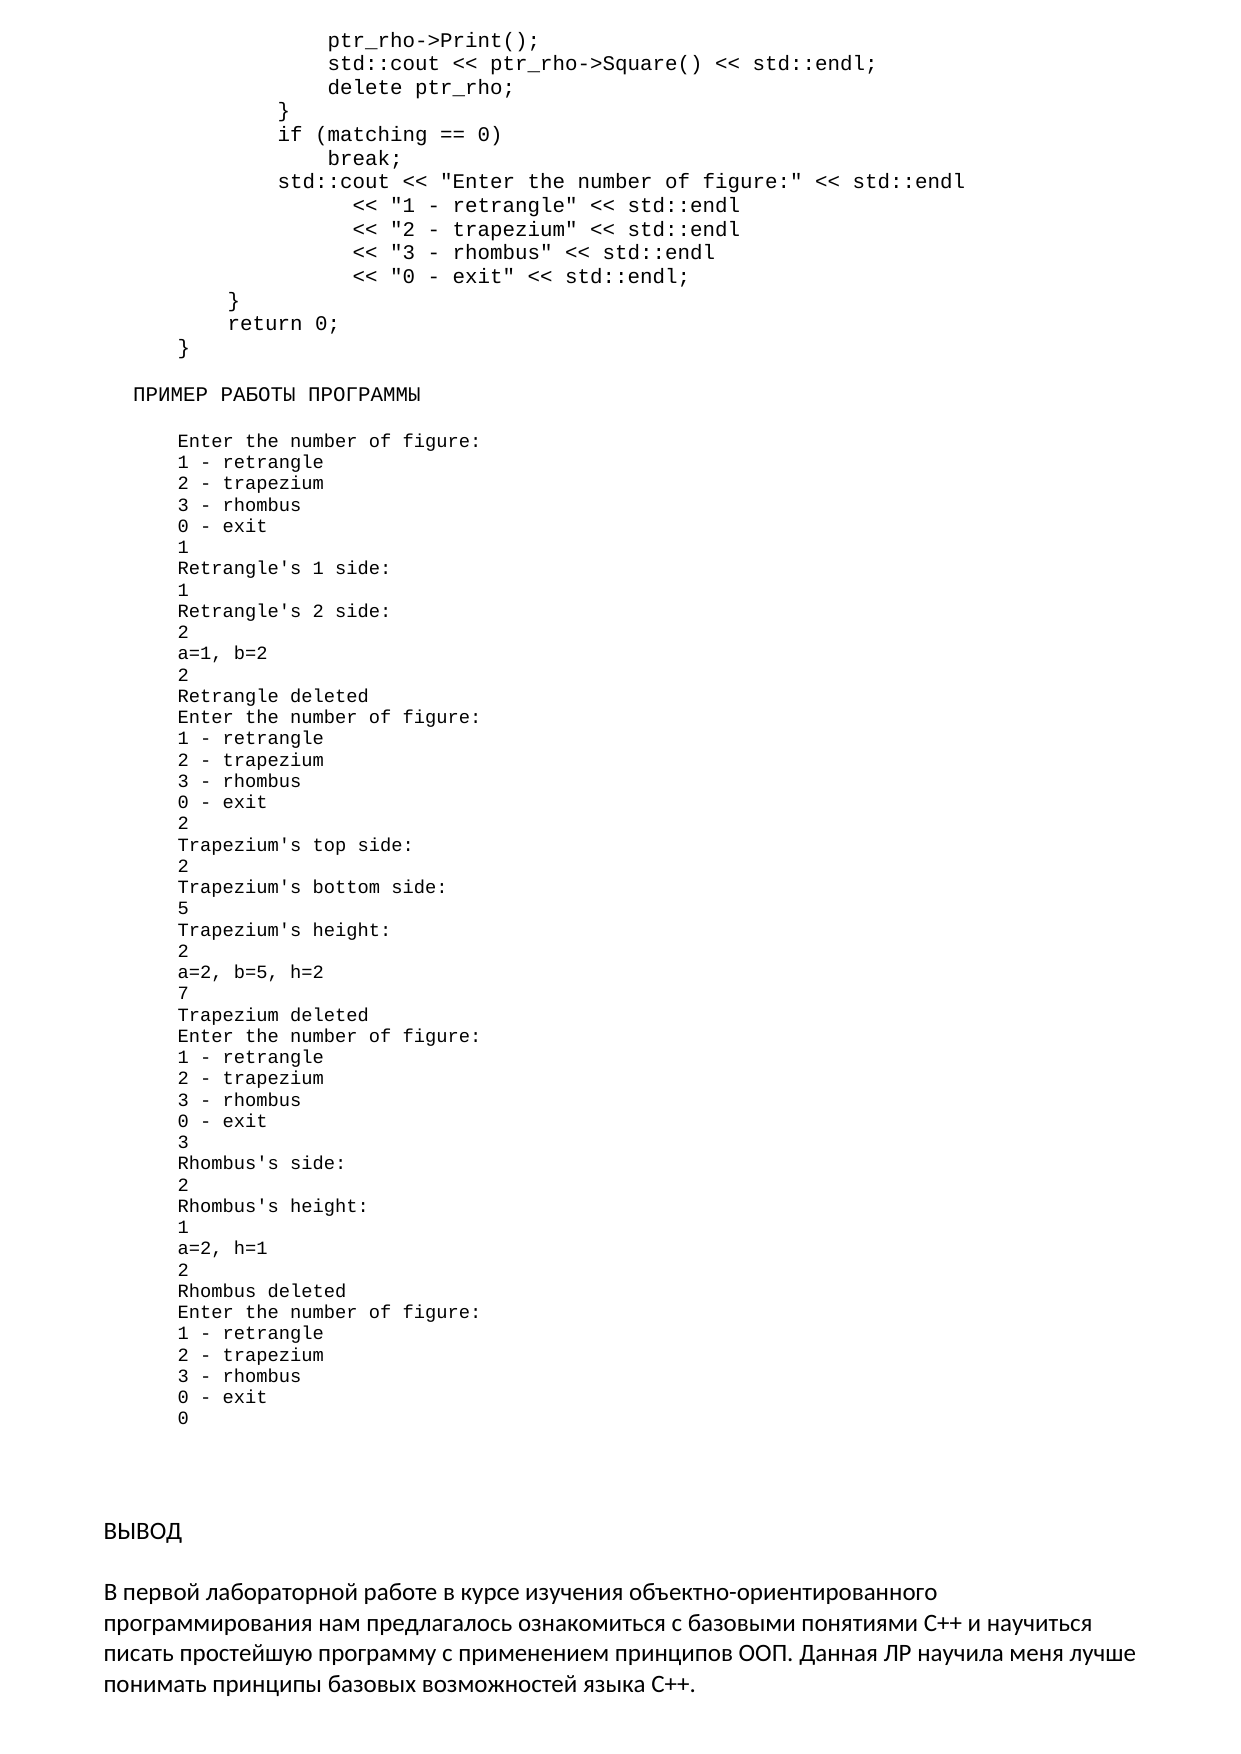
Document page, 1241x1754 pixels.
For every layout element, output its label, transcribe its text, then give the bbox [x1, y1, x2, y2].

text Retrangle's 2 side: [177, 602, 1152, 623]
text Enter the number of figure: [177, 1303, 1152, 1324]
text 2 [177, 1175, 1152, 1197]
text << "2 - trapezium" << std::endl [177, 219, 1152, 242]
text 2 - trapezium [177, 474, 1152, 495]
text Enter the number of figure: [177, 432, 1152, 453]
text << "0 - exit" << std::endl; [177, 266, 1152, 290]
text 2 - trapezium [177, 750, 1152, 772]
text 7 [177, 984, 1152, 1005]
text ПРИМЕР РАБОТЫ ПРОГРАММЫ [133, 384, 1152, 408]
text 2 [177, 942, 1152, 963]
text 0 - exit [177, 793, 1152, 814]
text Enter the number of figure: [177, 708, 1152, 729]
text 3 [177, 1133, 1152, 1154]
text a=2, h=1 [177, 1239, 1152, 1260]
text << "1 - retrangle" << std::endl [177, 195, 1152, 219]
text Rhombus's height: [177, 1197, 1152, 1218]
text return 0; [177, 313, 1152, 337]
text 2 - trapezium [177, 1345, 1152, 1367]
text 2 [177, 857, 1152, 878]
text Rhombus deleted [177, 1282, 1152, 1303]
text Trapezium's bottom side: [177, 878, 1152, 899]
text Enter the number of figure: [177, 1027, 1152, 1048]
text ВЫВОД [103, 1515, 1152, 1546]
text } [177, 337, 1152, 361]
text Retrangle deleted [177, 687, 1152, 708]
text 1 [177, 1218, 1152, 1239]
text Trapezium's top side: [177, 835, 1152, 857]
text 2 [177, 1260, 1152, 1282]
text 3 - rhombus [177, 1090, 1152, 1112]
text std::cout << ptr_rho->Square() << std::endl; [177, 53, 1152, 77]
text 1 - retrangle [177, 453, 1152, 474]
text } [177, 101, 1152, 124]
text 3 - rhombus [177, 772, 1152, 793]
text 1 - retrangle [177, 1048, 1152, 1069]
text delete ptr_rho; [177, 77, 1152, 101]
text 2 [177, 623, 1152, 644]
text Retrangle's 1 side: [177, 559, 1152, 580]
text 2 [177, 814, 1152, 835]
text std::cout << "Enter the number of figure:" << std::endl [177, 171, 1152, 195]
text 3 - rhombus [177, 1367, 1152, 1388]
text break; [177, 148, 1152, 171]
text ptr_rho->Print(); [177, 29, 1152, 53]
text a=1, b=2 [177, 644, 1152, 665]
text Trapezium deleted [177, 1005, 1152, 1027]
text 0 [177, 1409, 1152, 1430]
text Rhombus's side: [177, 1154, 1152, 1175]
text 2 - trapezium [177, 1069, 1152, 1090]
text 1 - retrangle [177, 1324, 1152, 1345]
text 1 [177, 538, 1152, 559]
text } [177, 290, 1152, 313]
text 1 [177, 580, 1152, 602]
text 5 [177, 899, 1152, 920]
text a=2, b=5, h=2 [177, 963, 1152, 984]
text 0 - exit [177, 1388, 1152, 1409]
text 2 [177, 665, 1152, 687]
text 3 - rhombus [177, 495, 1152, 517]
text 0 - exit [177, 517, 1152, 538]
text В первой лабораторной работе в курсе изучения объектно-ориентированного программирования нам предлагалось ознакомиться с базовыми понятиями С++ и научиться писать простейшую программу с применением принципов ООП. Данная ЛР научила меня лучше понимать принципы базовых возможностей языка C++. [103, 1576, 1152, 1698]
text Trapezium's height: [177, 920, 1152, 942]
text 0 - exit [177, 1112, 1152, 1133]
text << "3 - rhombus" << std::endl [177, 242, 1152, 266]
text if (matching == 0) [177, 124, 1152, 148]
text 1 - retrangle [177, 729, 1152, 750]
